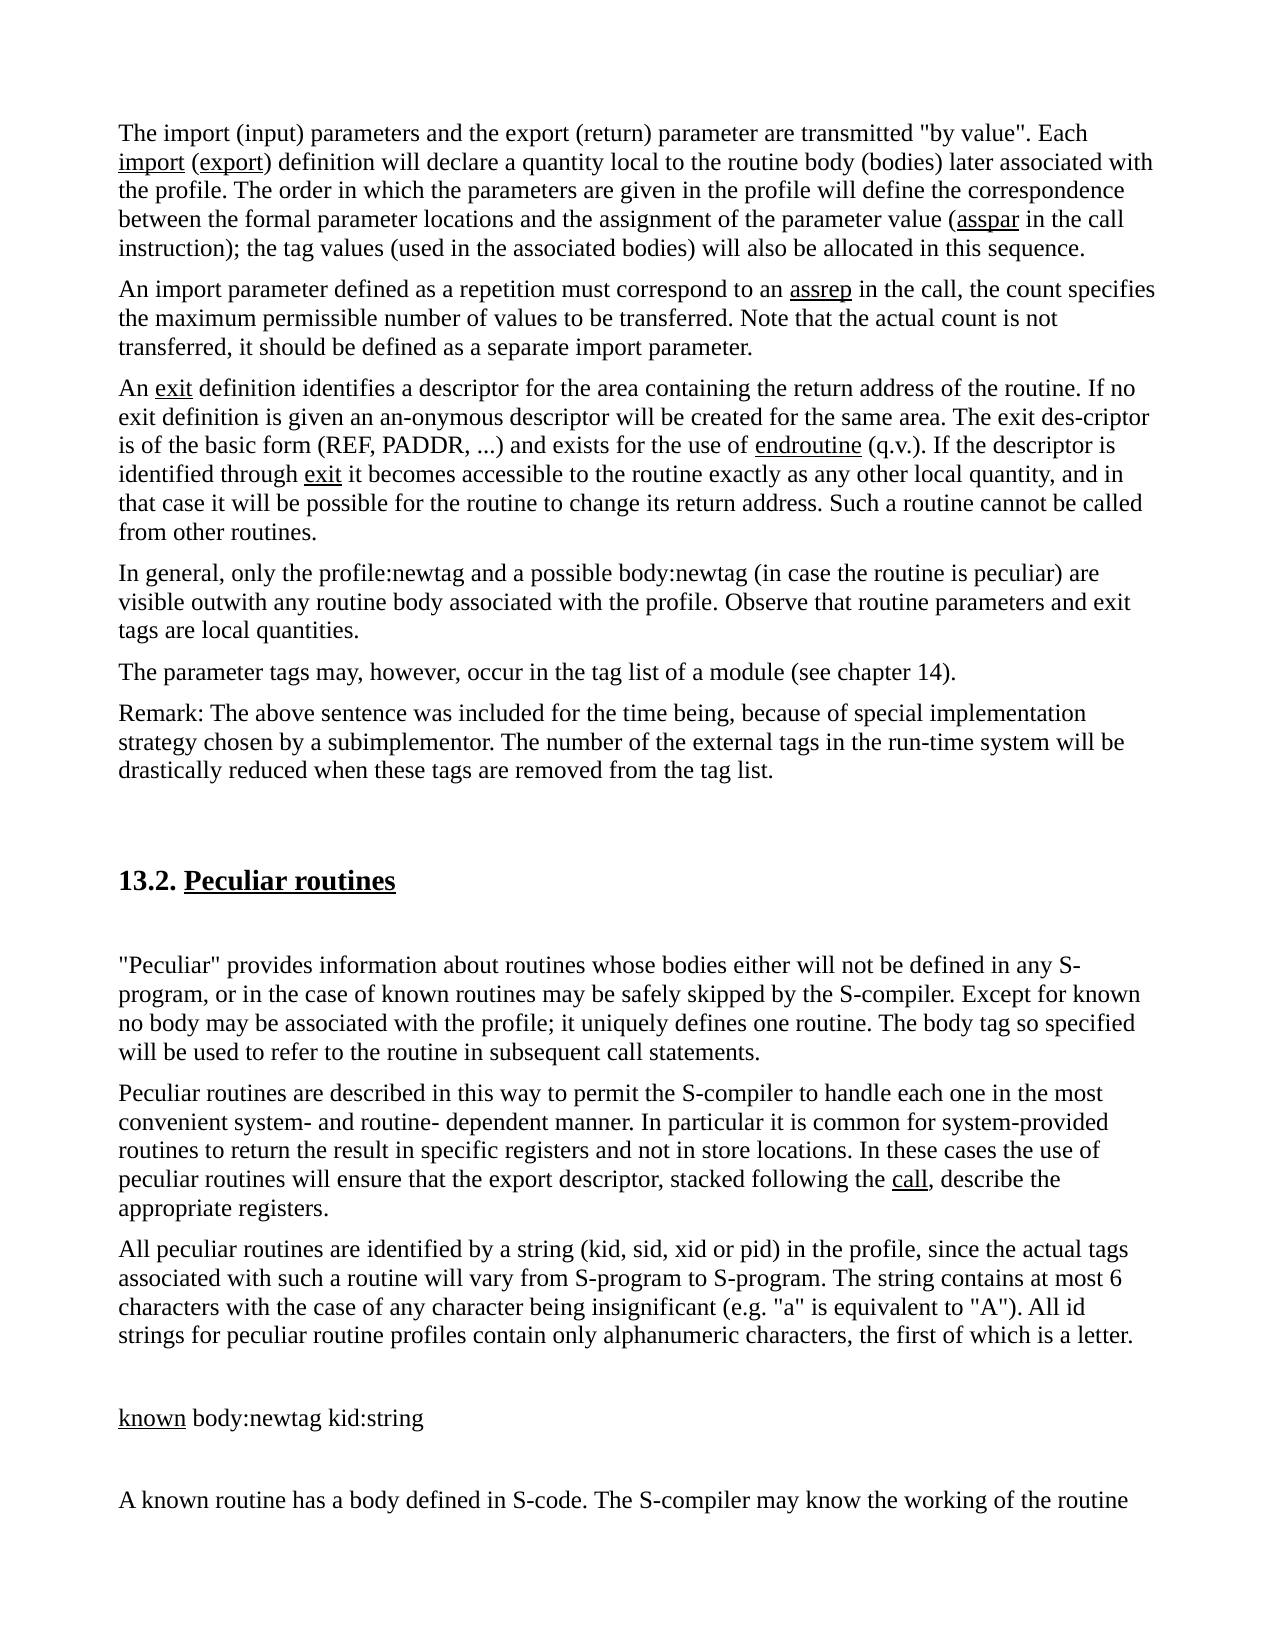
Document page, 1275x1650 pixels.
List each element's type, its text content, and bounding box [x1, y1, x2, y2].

text An import parameter defined as a repetition must correspond to an assrep in the call, the count specifies the maximum permissible number of values to be transferred. Note that the actual count is not transferred, it should be defined as a separate import parameter. [118, 274, 1157, 361]
text All peculiar routines are identified by a string (kid, sid, xid or pid) in the profile, since the actual tags associated with such a routine will vary from S-program to S-program. The string contains at most 6 characters with the case of any character being insignificant (e.g. "a" is equivalent to "A"). All id strings for peculiar routine profiles contain only alphanumeric characters, the first of which is a letter. [118, 1234, 1157, 1349]
subtitle 13.2. Peculiar routines [118, 863, 1157, 897]
text The parameter tags may, however, occur in the tag list of a module (see chapter 14). [118, 657, 1157, 686]
text Peculiar routines are described in this way to permit the S-compiler to handle each one in the most convenient system- and routine- dependent manner. In particular it is common for system-provided routines to return the result in specific registers and not in store locations. In these cases the use of peculiar routines will ensure that the export descriptor, stacked following the call, describe the appropriate registers. [118, 1078, 1157, 1222]
text Remark: The above sentence was included for the time being, because of special implementation strategy chosen by a subimplementor. The number of the external tags in the run-time system will be drastically reduced when these tags are removed from the tag list. [118, 698, 1157, 784]
text "Peculiar" provides information about routines whose bodies either will not be defined in any S-program, or in the case of known routines may be safely skipped by the S-compiler. Except for known no body may be associated with the profile; it uniquely defines one routine. The body tag so specified will be used to refer to the routine in subsequent call statements. [118, 950, 1157, 1065]
text An exit definition identifies a descriptor for the area containing the return address of the routine. If no exit definition is given an an-onymous descriptor will be created for the same area. The exit des-criptor is of the basic form (REF, PADDR, ...) and exists for the use of endroutine (q.v.). If the descriptor is identified through exit it becomes accessible to the routine exactly as any other local quantity, and in that case it will be possible for the routine to change its return address. Such a routine cannot be called from other routines. [118, 373, 1157, 546]
text In general, only the profile:newtag and a possible body:newtag (in case the routine is peculiar) are visible outwith any routine body associated with the profile. Observe that routine parameters and exit tags are local quantities. [118, 558, 1157, 644]
text A known routine has a body defined in S-code. The S-compiler may know the working of the routine [118, 1485, 1157, 1514]
text known body:newtag kid:string [118, 1403, 1157, 1432]
text The import (input) parameters and the export (return) parameter are transmitted "by value". Each import (export) definition will declare a quantity local to the routine body (bodies) later associated with the profile. The order in which the parameters are given in the profile will define the correspondence between the formal parameter locations and the assignment of the parameter value (asspar in the call instruction); the tag values (used in the associated bodies) will also be allocated in this sequence. [118, 118, 1157, 262]
